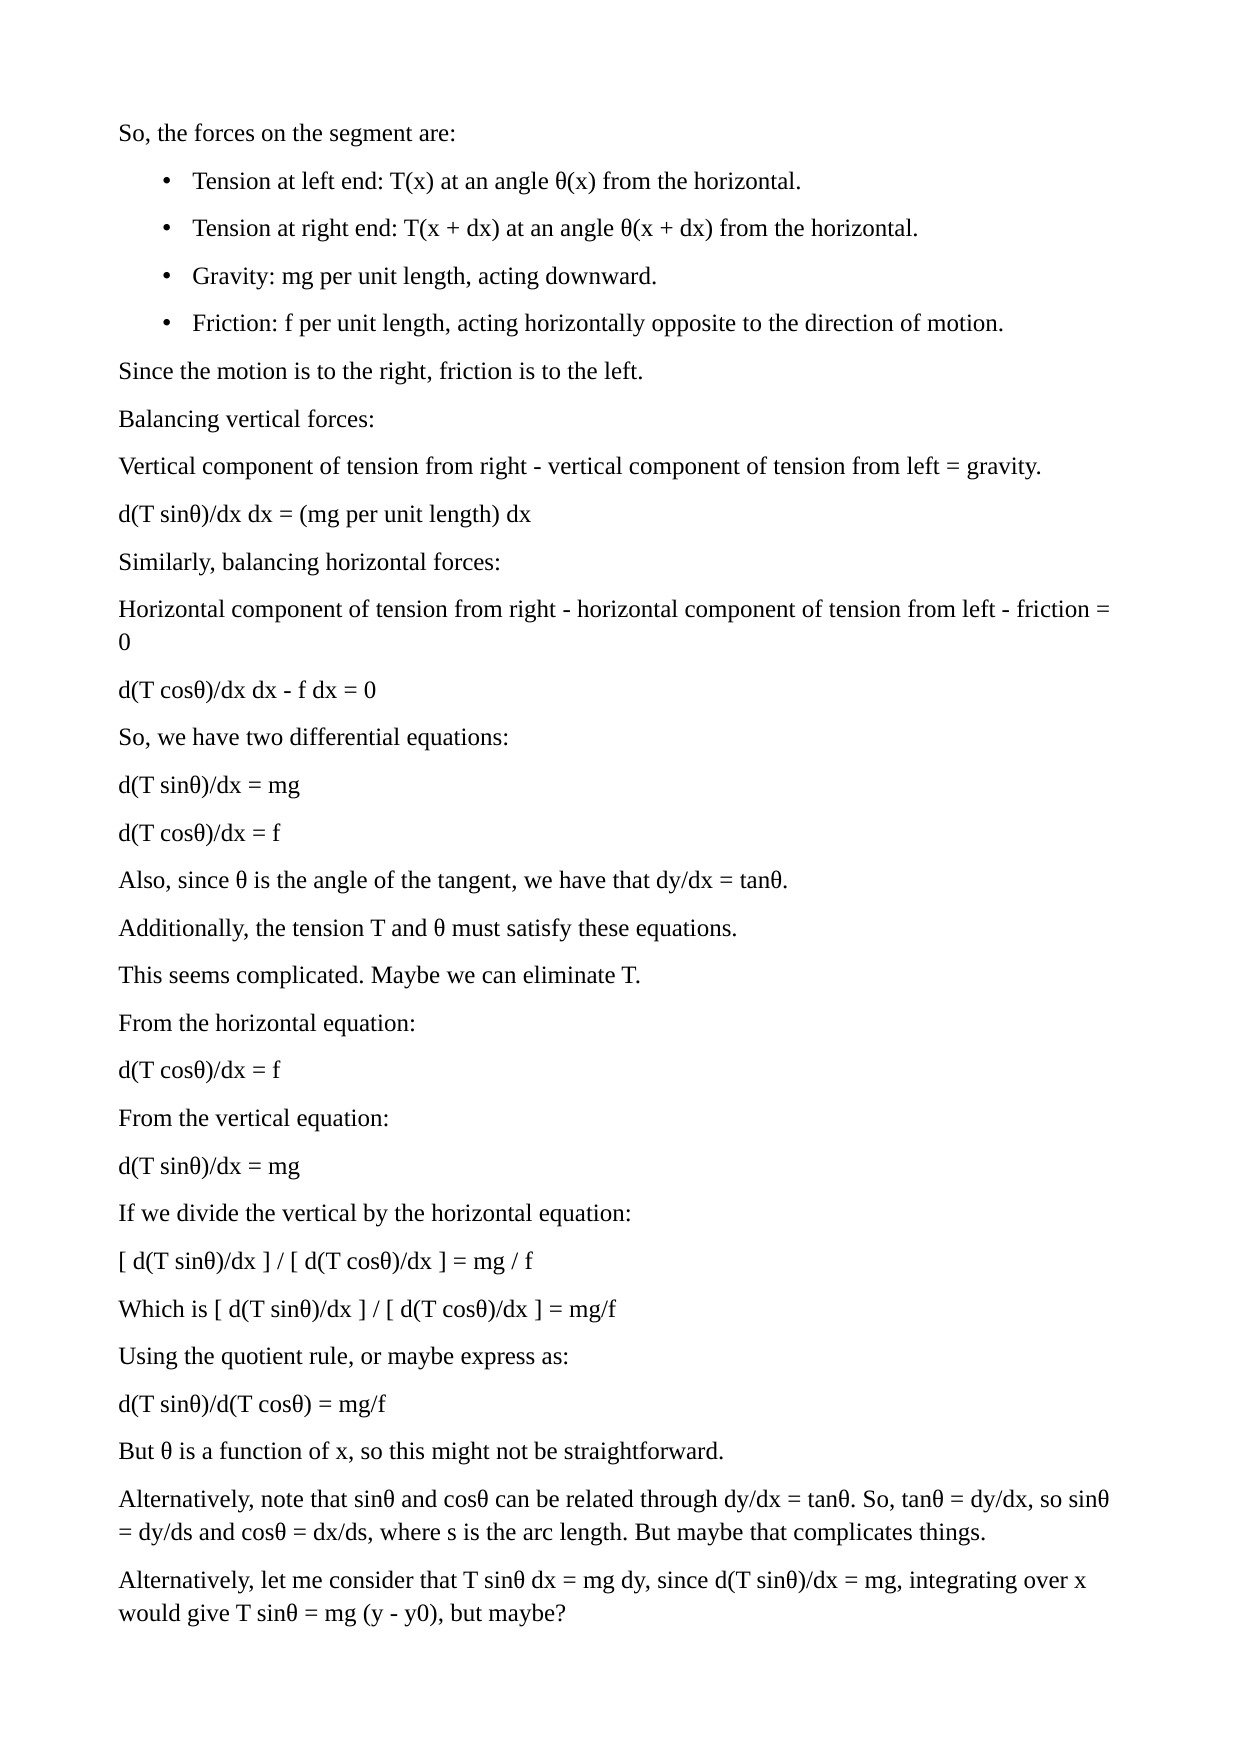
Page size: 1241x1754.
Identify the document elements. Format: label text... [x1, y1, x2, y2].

list Tension at right end: T(x + dx) at an angle θ(x + dx) from the horizontal. [162, 213, 1122, 242]
text From the vertical equation: [118, 1103, 1122, 1132]
text Alternatively, note that sinθ and cosθ can be related through dy/dx = tanθ. So, tanθ = dy/dx, so sinθ = dy/ds and cosθ = dx/ds, where s is the arc length. But maybe that complicates things. [118, 1484, 1122, 1546]
text Vertical component of tension from right - vertical component of tension from left = gravity. [118, 451, 1122, 480]
text d(T sinθ)/d(T cosθ) = mg/f [118, 1389, 1122, 1418]
text d(T cosθ)/dx = f [118, 818, 1122, 846]
text This seems complicated. Maybe we can eliminate T. [118, 960, 1122, 989]
text From the horizontal equation: [118, 1008, 1122, 1037]
text d(T cosθ)/dx dx - f dx = 0 [118, 675, 1122, 703]
text Additionally, the tension T and θ must satisfy these equations. [118, 913, 1122, 942]
list Friction: f per unit length, acting horizontally opposite to the direction of motion. [162, 308, 1122, 337]
text Also, since θ is the angle of the tangent, we have that dy/dx = tanθ. [118, 865, 1122, 894]
text So, we have two differential equations: [118, 722, 1122, 751]
list Tension at left end: T(x) at an angle θ(x) from the horizontal. [162, 166, 1122, 194]
text d(T cosθ)/dx = f [118, 1056, 1122, 1084]
text If we divide the vertical by the horizontal equation: [118, 1198, 1122, 1227]
text Using the quotient rule, or maybe express as: [118, 1341, 1122, 1370]
text Horizontal component of tension from right - horizontal component of tension from left - friction = 0 [118, 594, 1122, 656]
text d(T sinθ)/dx = mg [118, 770, 1122, 799]
text Balancing vertical forces: [118, 404, 1122, 432]
list Gravity: mg per unit length, acting downward. [162, 261, 1122, 290]
text Which is [ d(T sinθ)/dx ] / [ d(T cosθ)/dx ] = mg/f [118, 1294, 1122, 1322]
text Similarly, balancing horizontal forces: [118, 547, 1122, 575]
text d(T sinθ)/dx = mg [118, 1151, 1122, 1179]
text So, the forces on the segment are: [118, 118, 1122, 147]
text d(T sinθ)/dx dx = (mg per unit length) dx [118, 499, 1122, 528]
text [ d(T sinθ)/dx ] / [ d(T cosθ)/dx ] = mg / f [118, 1246, 1122, 1275]
text Alternatively, let me consider that T sinθ dx = mg dy, since d(T sinθ)/dx = mg, integrating over x would give T sinθ = mg (y - y0), but maybe? [118, 1565, 1122, 1626]
text But θ is a function of x, so this might not be straightforward. [118, 1436, 1122, 1465]
text Since the motion is to the right, friction is to the left. [118, 356, 1122, 385]
